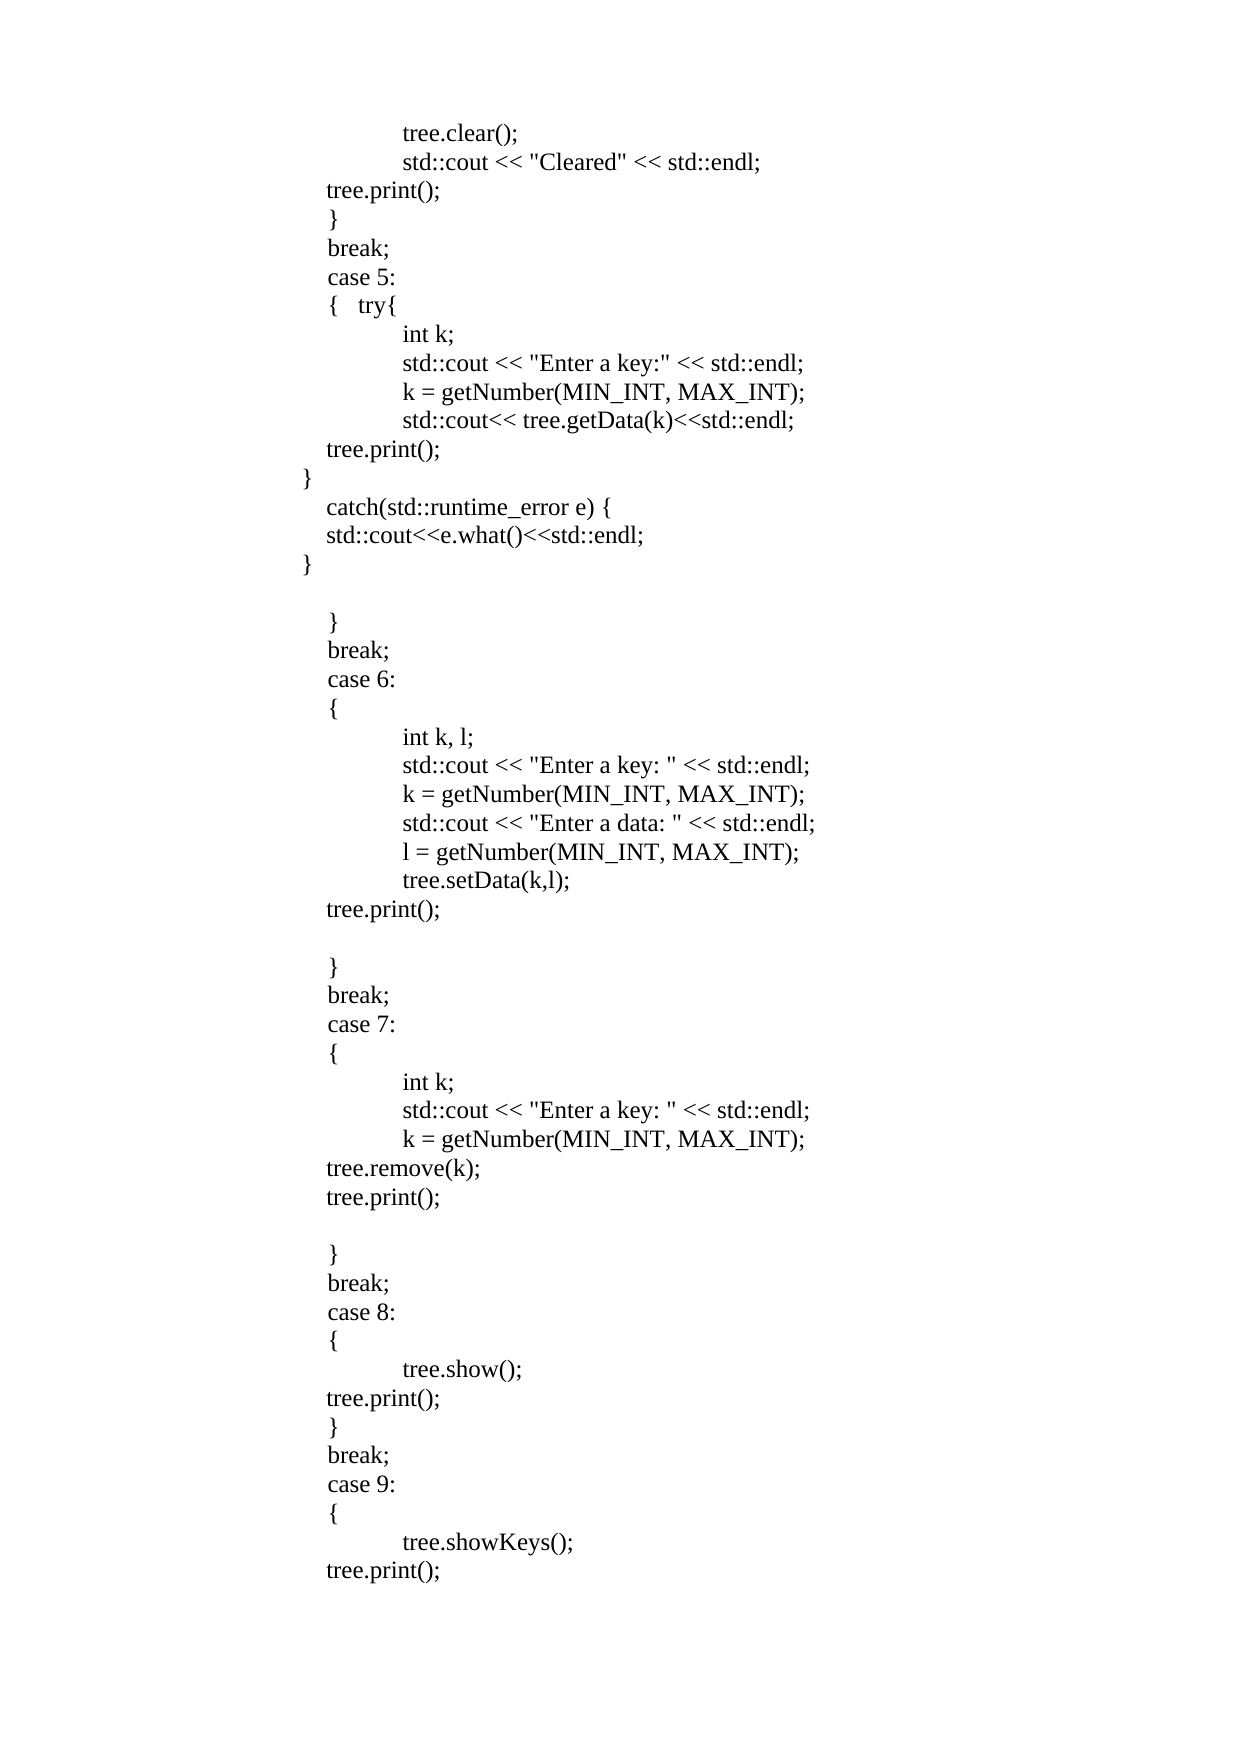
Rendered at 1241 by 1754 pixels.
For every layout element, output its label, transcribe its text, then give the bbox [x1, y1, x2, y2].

text l = getNumber(MIN_INT, MAX_INT); [251, 837, 1152, 866]
text int k, l; [251, 722, 1152, 751]
text tree.print(); [251, 894, 1152, 923]
text std::cout<< tree.getData(k)<<std::endl; [251, 406, 1152, 434]
text { try{ [251, 291, 1152, 319]
text tree.remove(k); [251, 1153, 1152, 1182]
text } [251, 952, 1152, 981]
text tree.setData(k,l); [251, 866, 1152, 894]
text tree.clear(); [251, 118, 1152, 147]
text break; [251, 636, 1152, 664]
text } [251, 1239, 1152, 1268]
text std::cout << "Cleared" << std::endl; [251, 147, 1152, 176]
text std::cout << "Enter a data: " << std::endl; [251, 808, 1152, 837]
text int k; [251, 319, 1152, 348]
text } [251, 549, 1152, 578]
text tree.print(); [251, 176, 1152, 204]
text tree.print(); [251, 1383, 1152, 1412]
text } [251, 463, 1152, 492]
text std::cout << "Enter a key: " << std::endl; [251, 751, 1152, 779]
text } [251, 204, 1152, 233]
text tree.showKeys(); [251, 1527, 1152, 1556]
text k = getNumber(MIN_INT, MAX_INT); [251, 1124, 1152, 1153]
text case 7: [251, 1009, 1152, 1038]
text { [251, 1498, 1152, 1527]
text { [251, 1038, 1152, 1067]
text case 5: [251, 262, 1152, 291]
text catch(std::runtime_error e) { [251, 492, 1152, 521]
text { [251, 693, 1152, 722]
text std::cout<<e.what()<<std::endl; [251, 521, 1152, 549]
text tree.show(); [251, 1354, 1152, 1383]
text { [251, 1326, 1152, 1354]
text std::cout << "Enter a key:" << std::endl; [251, 348, 1152, 377]
text break; [251, 1268, 1152, 1297]
text } [251, 1412, 1152, 1441]
text break; [251, 1441, 1152, 1469]
text k = getNumber(MIN_INT, MAX_INT); [251, 779, 1152, 808]
text int k; [251, 1067, 1152, 1096]
text break; [251, 233, 1152, 262]
text k = getNumber(MIN_INT, MAX_INT); [251, 377, 1152, 406]
text std::cout << "Enter a key: " << std::endl; [251, 1096, 1152, 1124]
text break; [251, 981, 1152, 1009]
text case 6: [251, 664, 1152, 693]
text tree.print(); [251, 1556, 1152, 1584]
text case 8: [251, 1297, 1152, 1326]
text } [251, 607, 1152, 636]
text tree.print(); [251, 1182, 1152, 1211]
text tree.print(); [251, 434, 1152, 463]
text case 9: [251, 1469, 1152, 1498]
